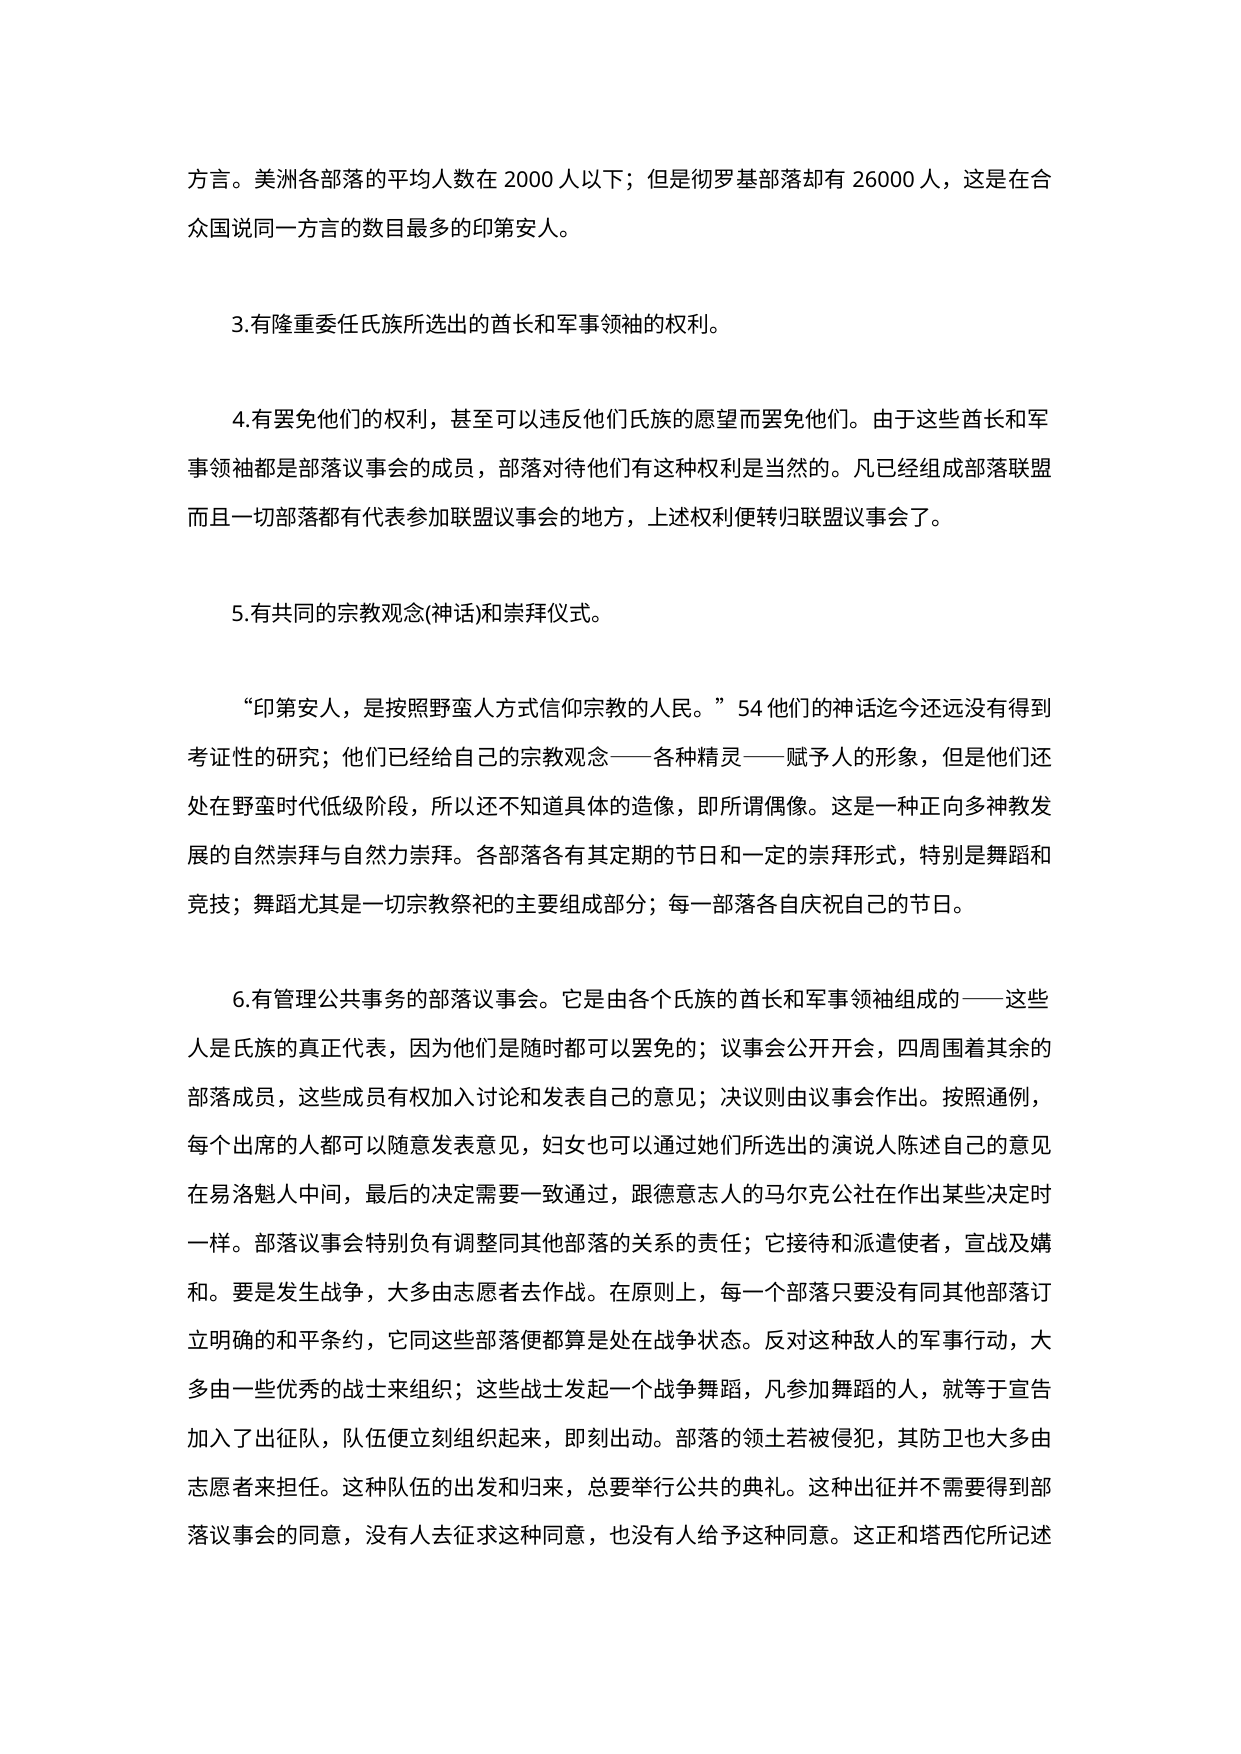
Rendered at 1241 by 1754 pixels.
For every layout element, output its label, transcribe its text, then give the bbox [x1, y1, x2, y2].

text 5.有共同的宗教观念(神话)和崇拜仪式。 [187, 595, 1053, 628]
text 4.有罢免他们的权利，甚至可以违反他们氏族的愿望而罢免他们。由于这些酋长和军事领袖都是部落议事会的成员，部落对待他们有这种权利是当然的。凡已经组成部落联盟而且一切部落都有代表参加联盟议事会的地方，上述权利便转归联盟议事会了。 [187, 402, 1053, 532]
text 2.有独特的、仅为这个部落所用的方言。事实上，部落和方言在实质上范围是一致的；因分裂而形成新部落与新方言的事情，不久以前还在美洲发生，即至今日，也未必完全停止。在两个衰落的部落合而为一的地方，有时例外地在同一个部落内说着两种极为相近的方言。美洲各部落的平均人数在2000人以下；但是彻罗基部落却有26000人，这是在合众国说同一方言的数目最多的印第安人。 [187, 162, 1053, 243]
text “印第安人，是按照野蛮人方式信仰宗教的人民。”54他们的神话迄今还远没有得到考证性的研究；他们已经给自己的宗教观念——各种精灵——赋予人的形象，但是他们还处在野蛮时代低级阶段，所以还不知道具体的造像，即所谓偶像。这是一种正向多神教发展的自然崇拜与自然力崇拜。各部落各有其定期的节日和一定的崇拜形式，特别是舞蹈和竞技；舞蹈尤其是一切宗教祭祀的主要组成部分；每一部落各自庆祝自己的节日。 [187, 691, 1053, 919]
text 3.有隆重委任氏族所选出的酋长和军事领袖的权利。 [187, 306, 1053, 339]
text 6.有管理公共事务的部落议事会。它是由各个氏族的酋长和军事领袖组成的——这些人是氏族的真正代表，因为他们是随时都可以罢免的；议事会公开开会，四周围着其余的部落成员，这些成员有权加入讨论和发表自己的意见；决议则由议事会作出。按照通例，每个出席的人都可以随意发表意见，妇女也可以通过她们所选出的演说人陈述自己的意见。在易洛魁人中间，最后的决定需要一致通过，跟德意志人的马尔克公社在作出某些决定时一样。部落议事会特别负有调整同其他部落的关系的责任；它接待和派遣使者，宣战及媾和。要是发生战争，大多由志愿者去作战。在原则上，每一个部落只要没有同其他部落订立明确的和平条约，它同这些部落便都算是处在战争状态。反对这种敌人的军事行动，大多由一些优秀的战士来组织；这些战士发起一个战争舞蹈，凡参加舞蹈的人，就等于宣告加入了出征队，队伍便立刻组织起来，即刻出动。部落的领土若被侵犯，其防卫也大多由志愿者来担任。这种队伍的出发和归来，总要举行公共的典礼。这种出征并不需要得到部落议事会的同意，没有人去征求这种同意，也没有人给予这种同意。这正和塔西佗所记述的德意志人扈从队的私人出征一样[65]，不过德意志人的扈从队伍，已具有比较常备的性质，而成为一种在平时也有组织，在战时团结其他志愿兵的强固核心了。这种武装队伍的人数一般不多；印第安人的最重要的出征，即使到距离很远的地方去，也是由不大的战斗力量来进行的。假如有几支这样的扈从队为了一次大规模战事而联合起来时，其中每支队伍只服从它自己的首领；作战计划的统一，好歹由这些首领的议事会来保证。据阿米亚努斯·马尔采利努斯的记载，4世纪阿勒曼尼人在上莱茵的作战方法，就是如此。 [187, 982, 1053, 1551]
